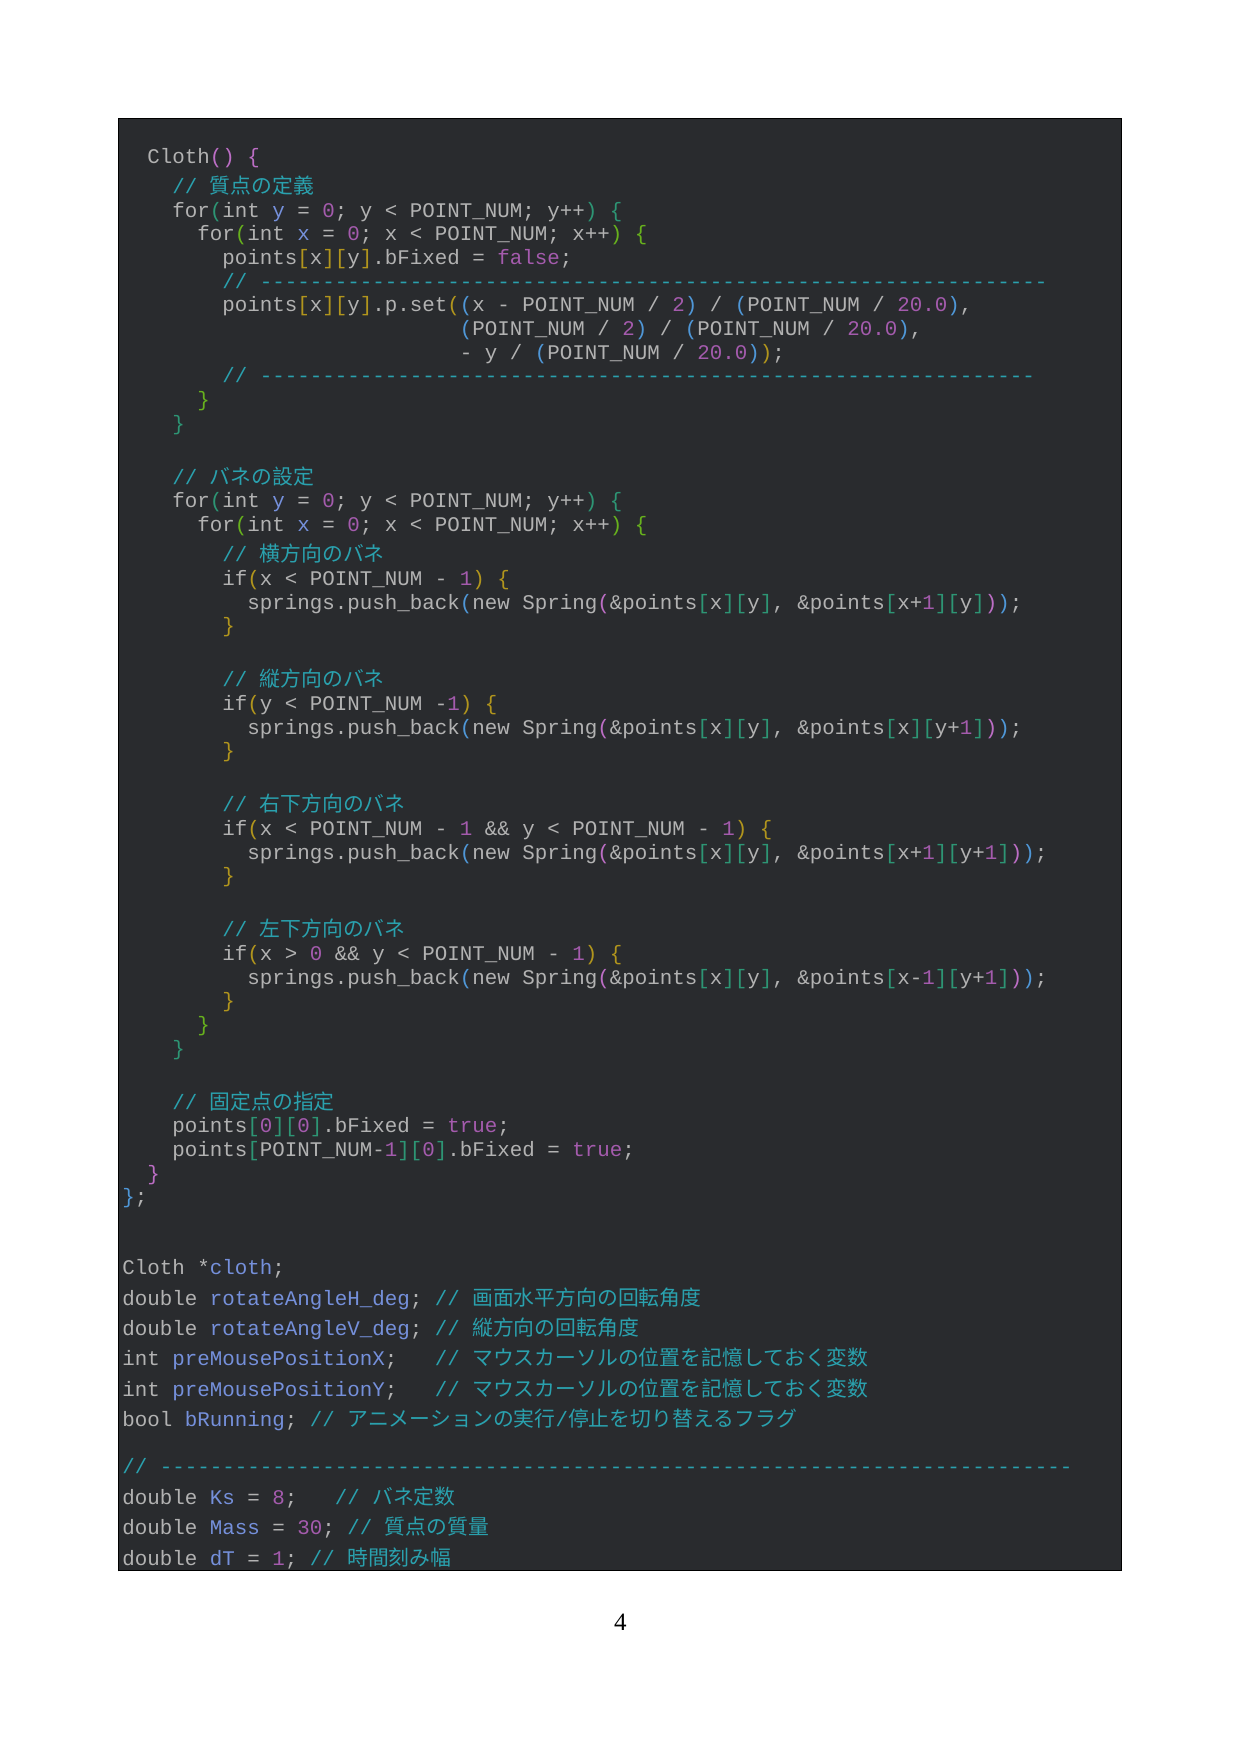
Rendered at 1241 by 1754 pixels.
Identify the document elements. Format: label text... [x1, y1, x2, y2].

text - y / (POINT_NUM / 20.0)); [119, 338, 1121, 361]
text if(x < POINT_NUM - 1 && y < POINT_NUM - 1) { [119, 814, 1121, 838]
text int preMousePositionY; // マウスカーソルの位置を記憶しておく変数 [119, 1368, 1121, 1398]
text springs.push_back(new Spring(&points[x][y], &points[x+1][y])); [119, 588, 1121, 611]
text } [119, 736, 1121, 760]
text // 固定点の指定 [119, 1081, 1121, 1111]
text double rotateAngleV_deg; // 縦方向の回転角度 [119, 1307, 1121, 1338]
text for(int y = 0; y < POINT_NUM; y++) { [119, 486, 1121, 510]
text } [119, 1159, 1121, 1182]
text double dT = 1; // 時間刻み幅 [119, 1537, 1121, 1570]
text bool bRunning; // アニメーションの実行/停止を切り替えるフラグ [119, 1398, 1121, 1429]
text for(int x = 0; x < POINT_NUM; x++) { [119, 219, 1121, 243]
text if(x < POINT_NUM - 1) { [119, 564, 1121, 588]
text // ------------------------------------------------------------------------- [119, 1453, 1121, 1476]
text } [119, 385, 1121, 409]
text points[x][y].bFixed = false; [119, 243, 1121, 267]
text } [119, 1010, 1121, 1034]
text points[POINT_NUM-1][0].bFixed = true; [119, 1135, 1121, 1159]
text springs.push_back(new Spring(&points[x][y], &points[x+1][y+1])); [119, 838, 1121, 861]
text // バネの設定 [119, 456, 1121, 486]
text (POINT_NUM / 2) / (POINT_NUM / 20.0), [119, 314, 1121, 338]
text double rotateAngleH_deg; // 画面水平方向の回転角度 [119, 1277, 1121, 1307]
text // 横方向のバネ [119, 534, 1121, 564]
text springs.push_back(new Spring(&points[x][y], &points[x-1][y+1])); [119, 963, 1121, 986]
text // 質点の定義 [119, 165, 1121, 196]
text // 左下方向のバネ [119, 909, 1121, 939]
text // -------------------------------------------------------------- [119, 361, 1121, 385]
text if(x > 0 && y < POINT_NUM - 1) { [119, 939, 1121, 963]
text } [119, 409, 1121, 432]
text // --------------------------------------------------------------- [119, 267, 1121, 290]
text } [119, 1034, 1121, 1057]
text points[x][y].p.set((x - POINT_NUM / 2) / (POINT_NUM / 20.0), [119, 290, 1121, 314]
text springs.push_back(new Spring(&points[x][y], &points[x][y+1])); [119, 713, 1121, 736]
text // 縦方向のバネ [119, 659, 1121, 689]
text Cloth *cloth; [119, 1253, 1121, 1277]
text Cloth() { [119, 142, 1121, 165]
text double Mass = 30; // 質点の質量 [119, 1507, 1121, 1537]
text } [119, 861, 1121, 885]
text points[0][0].bFixed = true; [119, 1111, 1121, 1135]
text // 右下方向のバネ [119, 784, 1121, 814]
text } [119, 986, 1121, 1010]
text double Ks = 8; // バネ定数 [119, 1476, 1121, 1507]
text if(y < POINT_NUM -1) { [119, 689, 1121, 713]
text int preMousePositionX; // マウスカーソルの位置を記憶しておく変数 [119, 1338, 1121, 1368]
text for(int y = 0; y < POINT_NUM; y++) { [119, 196, 1121, 219]
text } [119, 611, 1121, 635]
text }; [119, 1182, 1121, 1206]
text for(int x = 0; x < POINT_NUM; x++) { [119, 510, 1121, 534]
